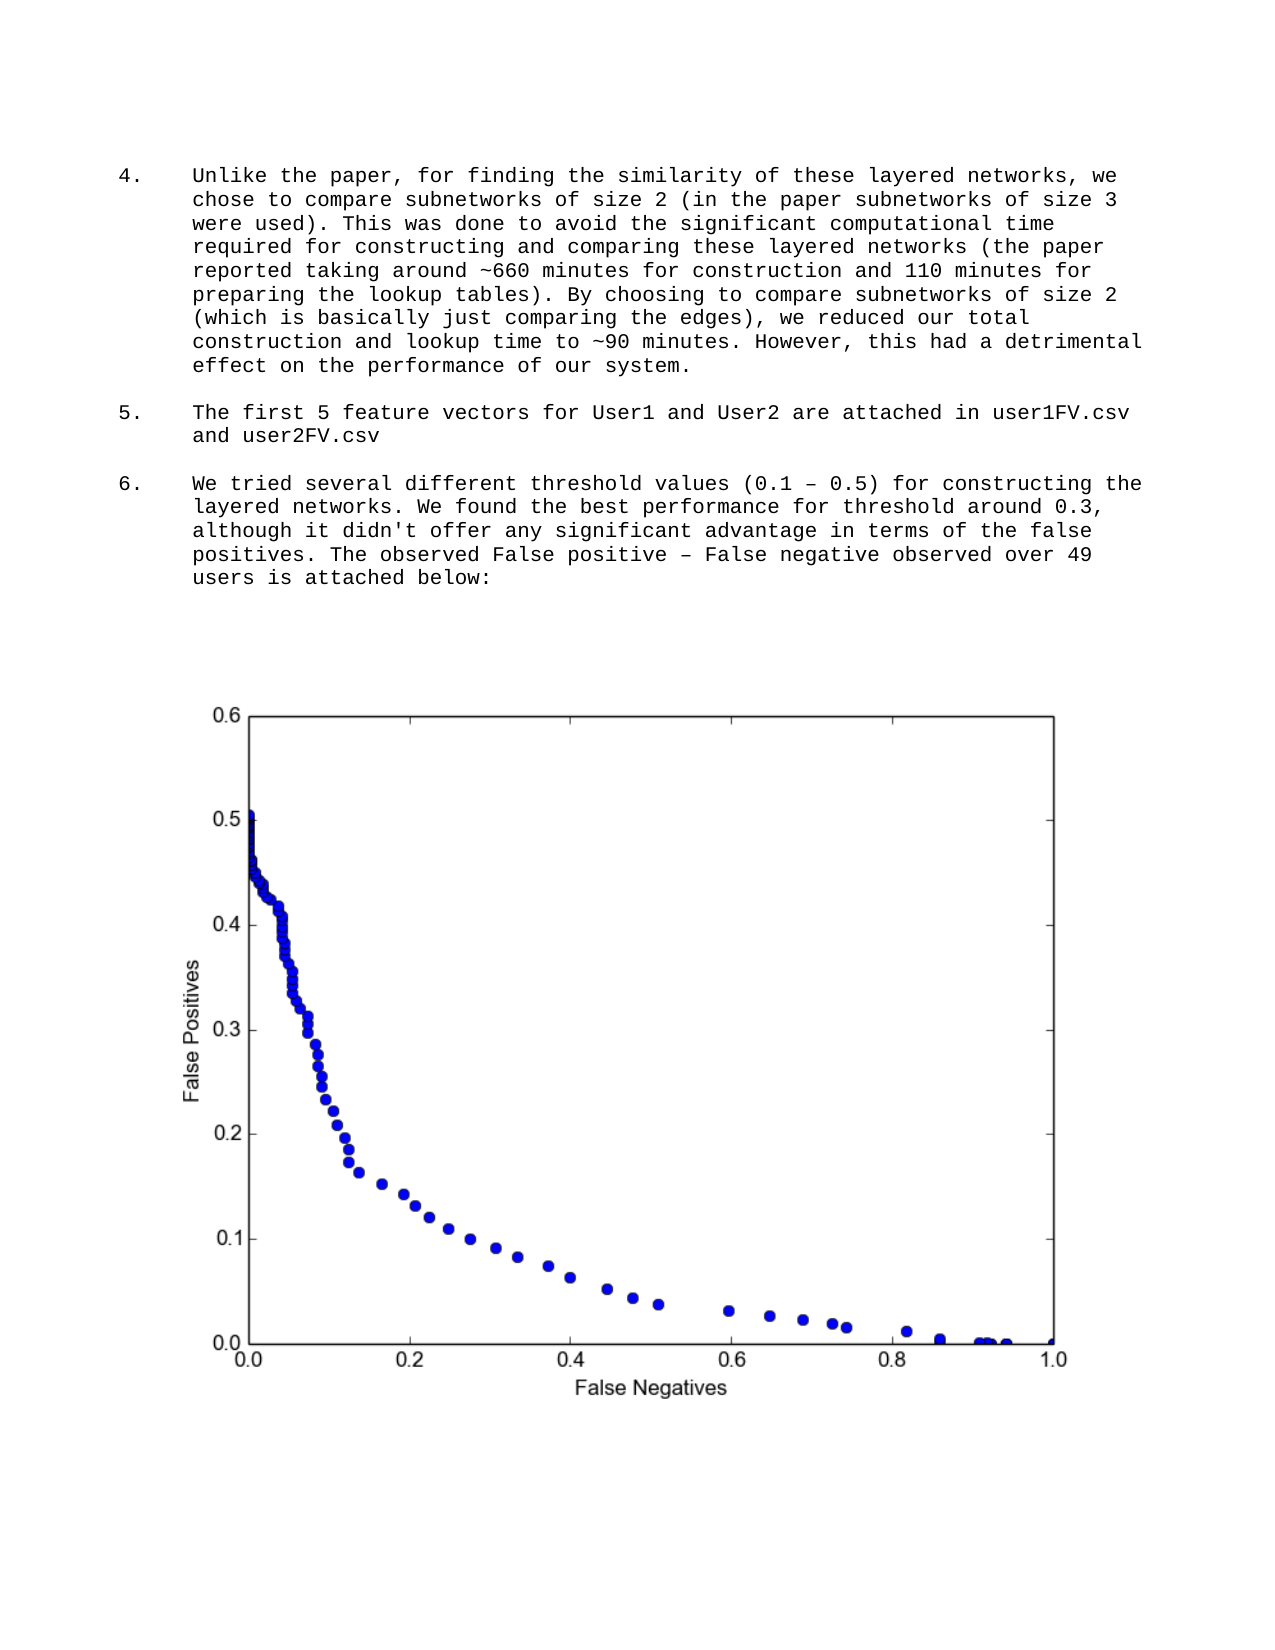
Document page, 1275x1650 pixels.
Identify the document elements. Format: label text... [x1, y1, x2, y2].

text 4. Unlike the paper, for finding the similarity of these layered networks, we chose to compare subnetworks of size 2 (in the paper subnetworks of size 3 were used). This was done to avoid the significant computational time required for constructing and comparing these layered networks (the paper reported taking around ~660 minutes for construction and 110 minutes for preparing the lookup tables). By choosing to compare subnetworks of size 2 (which is basically just comparing the edges), we reduced our total construction and lookup time to ~90 minutes. However, this had a detrimental effect on the performance of our system. [118, 165, 1157, 378]
text 5. The first 5 feature vectors for User1 and User2 are attached in user1FV.csv and user2FV.csv [118, 402, 1157, 449]
text 6. We tried several different threshold values (0.1 – 0.5) for constructing the layered networks. We found the best performance for threshold around 0.3, although it didn't offer any significant advantage in terms of the false positives. The observed False positive – False negative observed over 49 users is attached below: [118, 473, 1157, 591]
picture [118, 638, 1157, 1422]
